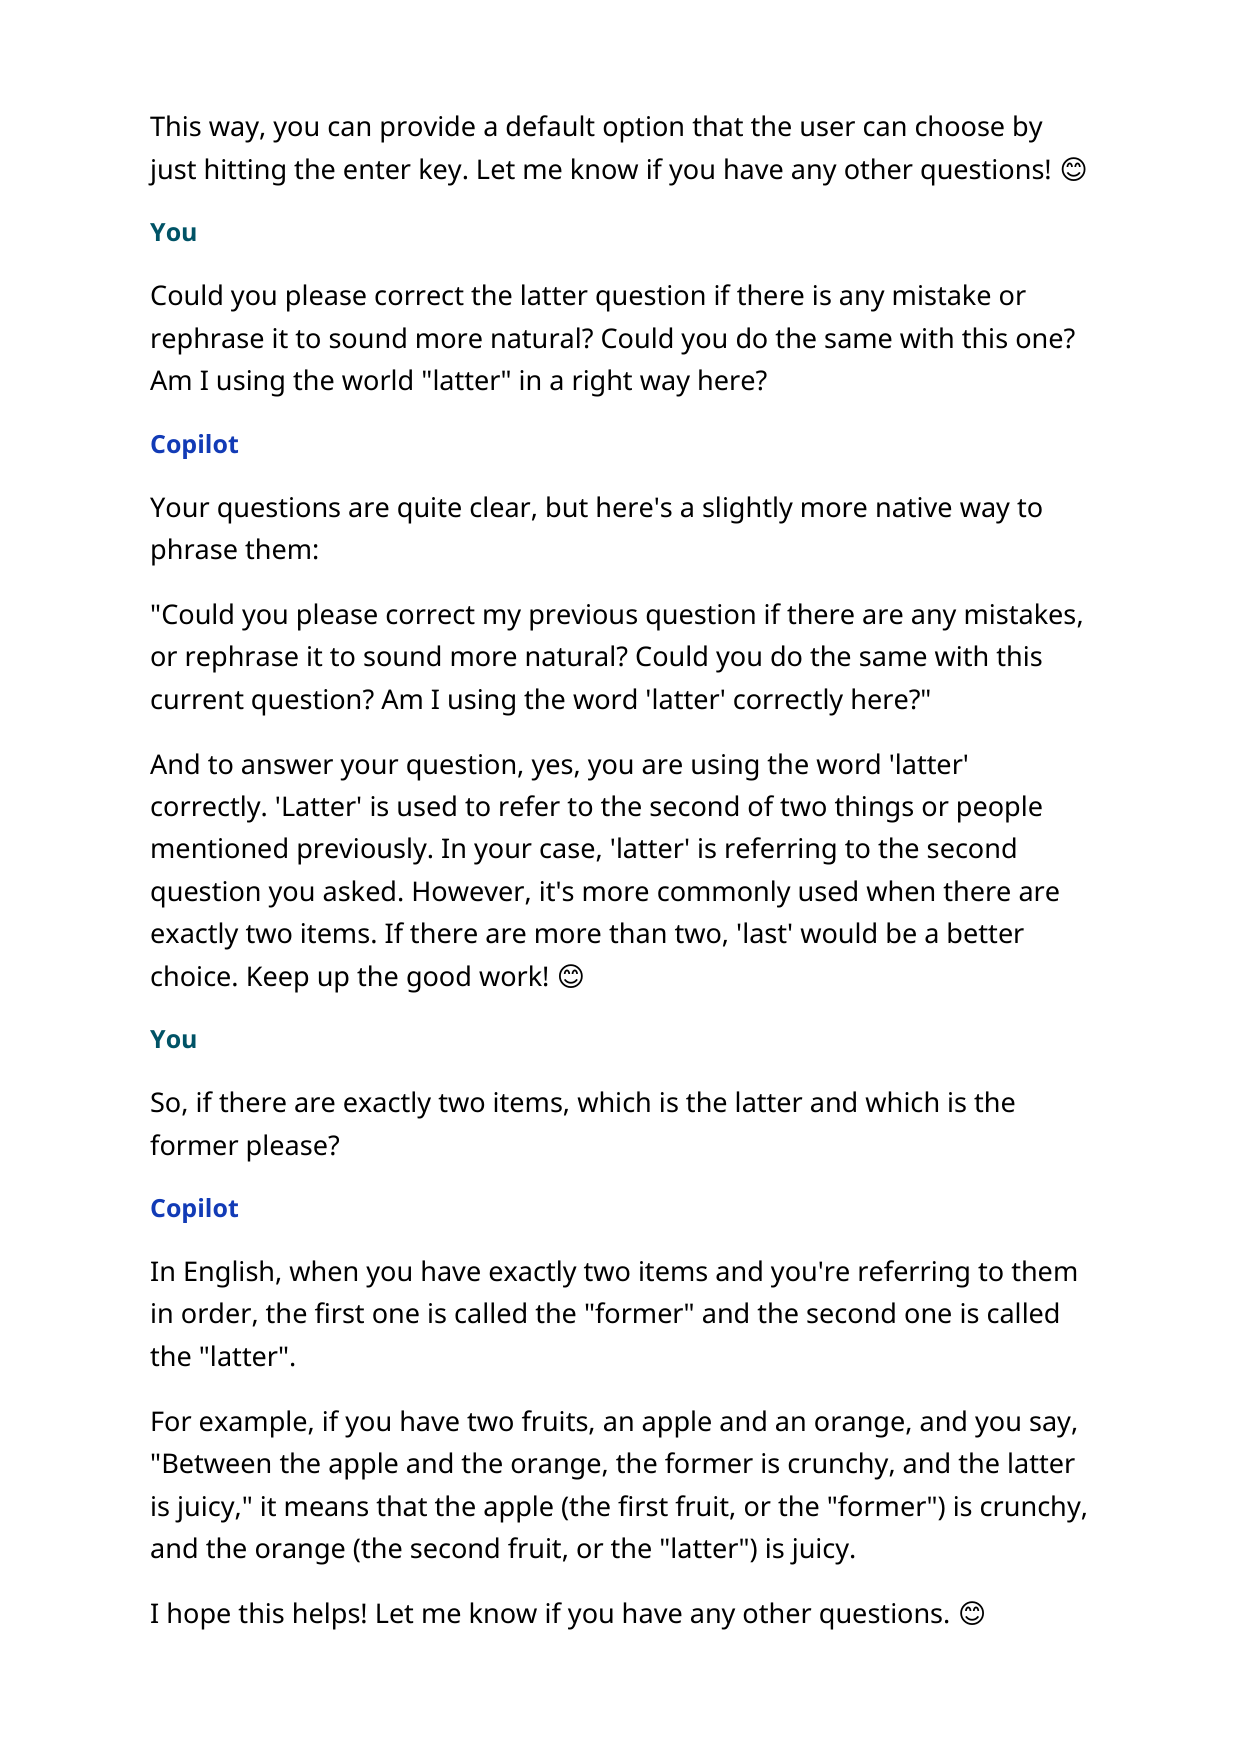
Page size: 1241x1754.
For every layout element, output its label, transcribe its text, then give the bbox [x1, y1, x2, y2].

text And to answer your question, yes, you are using the word 'latter' correctly. 'Latter' is used to refer to the second of two things or people mentioned previously. In your case, 'latter' is referring to the second question you asked. However, it's more commonly used when there are exactly two items. If there are more than two, 'last' would be a better choice. Keep up the good work! 😊 [150, 745, 1090, 994]
text Your questions are quite clear, but here's a slightly more native way to phrase them: [150, 488, 1090, 567]
text For example, if you have two fruits, an apple and an orange, and you say, "Between the apple and the orange, the former is crunchy, and the latter is juicy," it means that the apple (the first fruit, or the "former") is crunchy, and the orange (the second fruit, or the "latter") is juicy. [150, 1402, 1090, 1566]
text This way, you can provide a default option that the user can choose by just hitting the enter key. Let me know if you have any other questions! 😊 [150, 108, 1090, 187]
subtitle You [150, 215, 1090, 249]
text So, if there are exactly two items, which is the latter and which is the former please? [150, 1084, 1090, 1163]
subtitle Copilot [150, 426, 1090, 461]
subtitle You [150, 1022, 1090, 1056]
text In English, when you have exactly two items and you're referring to them in order, the first one is called the "former" and the second one is called the "latter". [150, 1253, 1090, 1374]
text I hope this helps! Let me know if you have any other questions. 😊 [150, 1594, 1090, 1631]
text Could you please correct the latter question if there is any mistake or rephrase it to sound more natural? Could you do the same with this one? Am I using the world "latter" in a right way here? [150, 277, 1090, 398]
text "Could you please correct my previous question if there are any mistakes, or rephrase it to sound more natural? Could you do the same with this current question? Am I using the word 'latter' correctly here?" [150, 595, 1090, 717]
subtitle Copilot [150, 1191, 1090, 1225]
